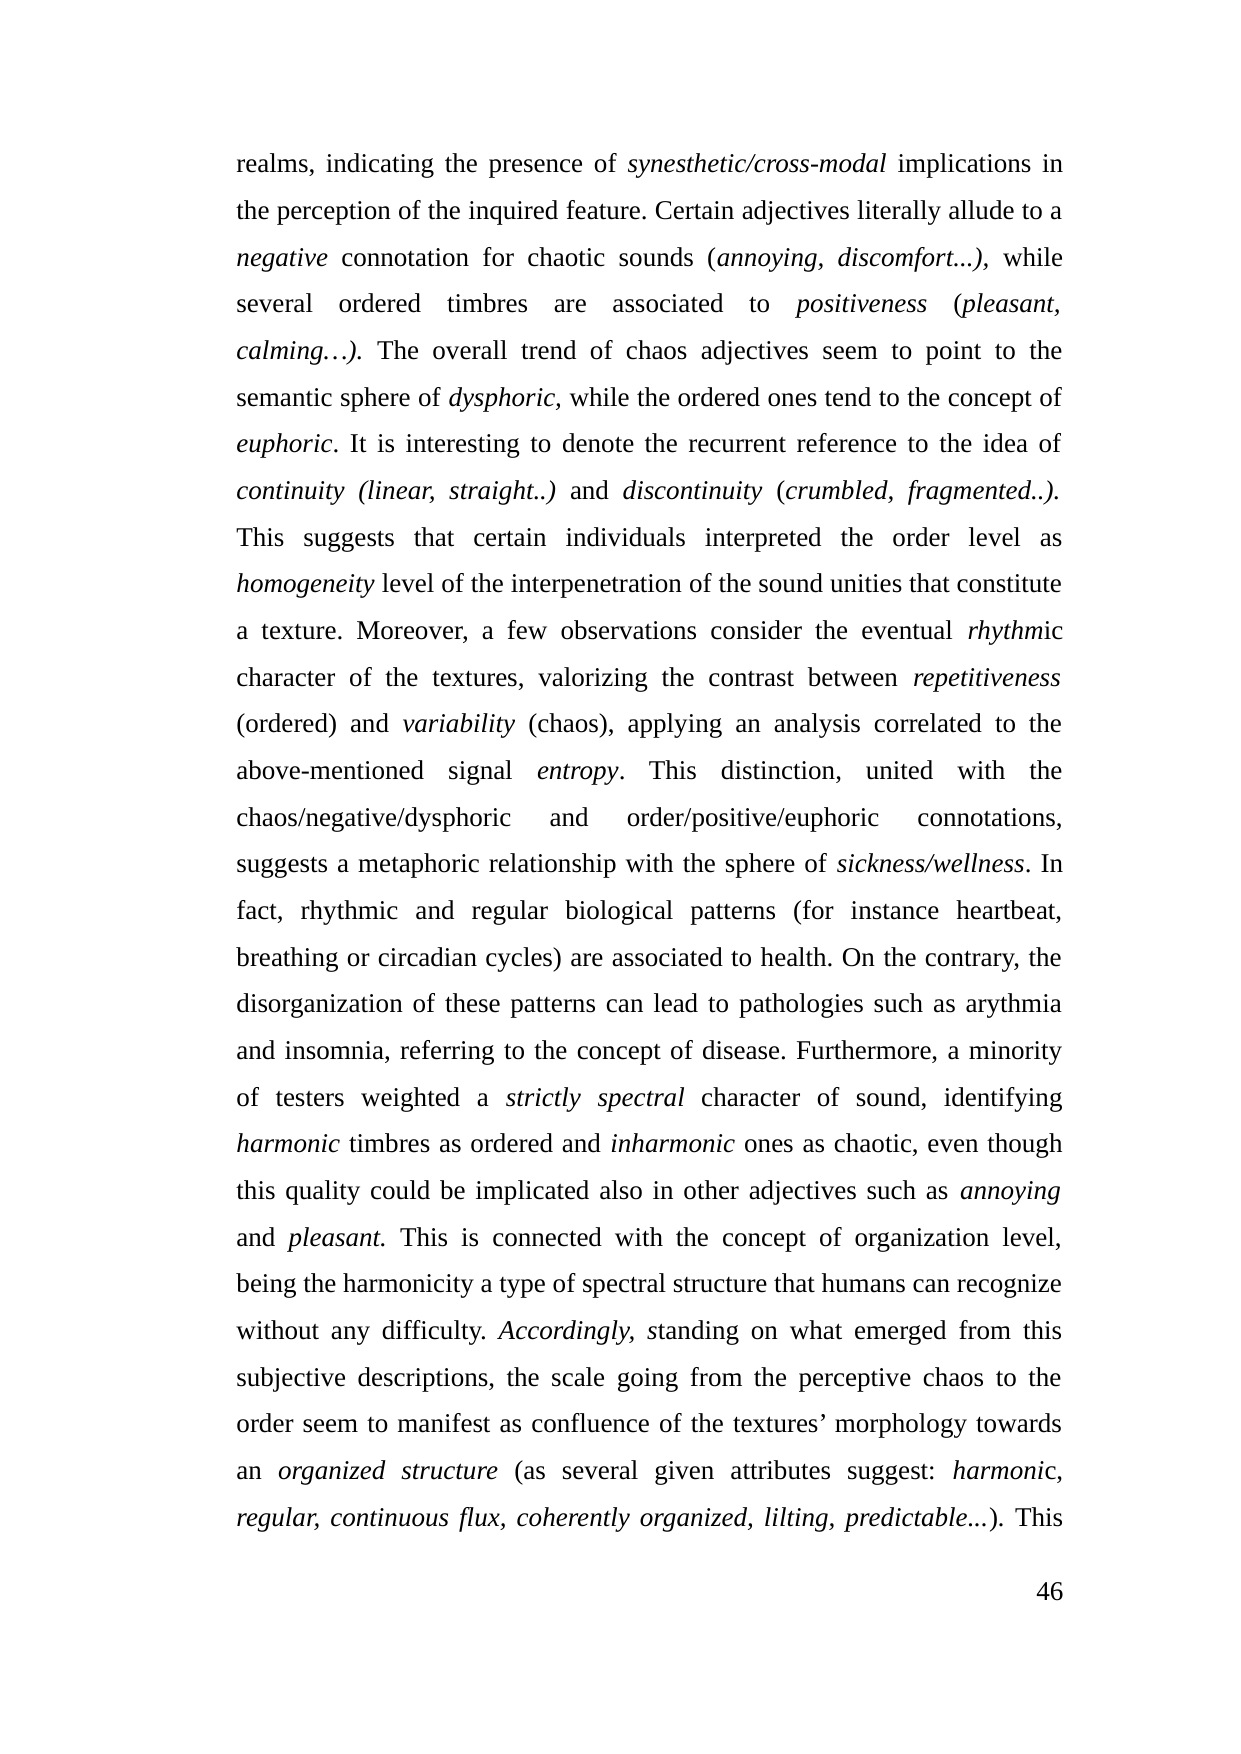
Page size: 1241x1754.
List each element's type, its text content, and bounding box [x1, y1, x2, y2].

text realms, indicating the presence of synesthetic/cross-modal implications in the perception of the inquired feature. Certain adjectives literally allude to a negative connotation for chaotic sounds (annoying, discomfort...), while several ordered timbres are associated to positiveness (pleasant, calming…). The overall trend of chaos adjectives seem to point to the semantic sphere of dysphoric, while the ordered ones tend to the concept of euphoric. It is interesting to denote the recurrent reference to the idea of continuity (linear, straight..) and discontinuity (crumbled, fragmented..). This suggests that certain individuals interpreted the order level as homogeneity level of the interpenetration of the sound unities that constitute a texture. Moreover, a few observations consider the eventual rhythmic character of the textures, valorizing the contrast between repetitiveness (ordered) and variability (chaos), applying an analysis correlated to the above-mentioned signal entropy. This distinction, united with the chaos/negative/dysphoric and order/positive/euphoric connotations, suggests a metaphoric relationship with the sphere of sickness/wellness. In fact, rhythmic and regular biological patterns (for instance heartbeat, breathing or circadian cycles) are associated to health. On the contrary, the disorganization of these patterns can lead to pathologies such as arythmia and insomnia, referring to the concept of disease. Furthermore, a minority of testers weighted a strictly spectral character of sound, identifying harmonic timbres as ordered and inharmonic ones as chaotic, even though this quality could be implicated also in other adjectives such as annoying and pleasant. This is connected with the concept of organization level, being the harmonicity a type of spectral structure that humans can recognize without any difficulty. Accordingly, standing on what emerged from this subjective descriptions, the scale going from the perceptive chaos to the order seem to manifest as confluence of the textures’ morphology towards an organized structure (as several given attributes suggest: harmonic, regular, continuous flux, coherently organized, lilting, predictable...). This [236, 148, 1063, 1532]
